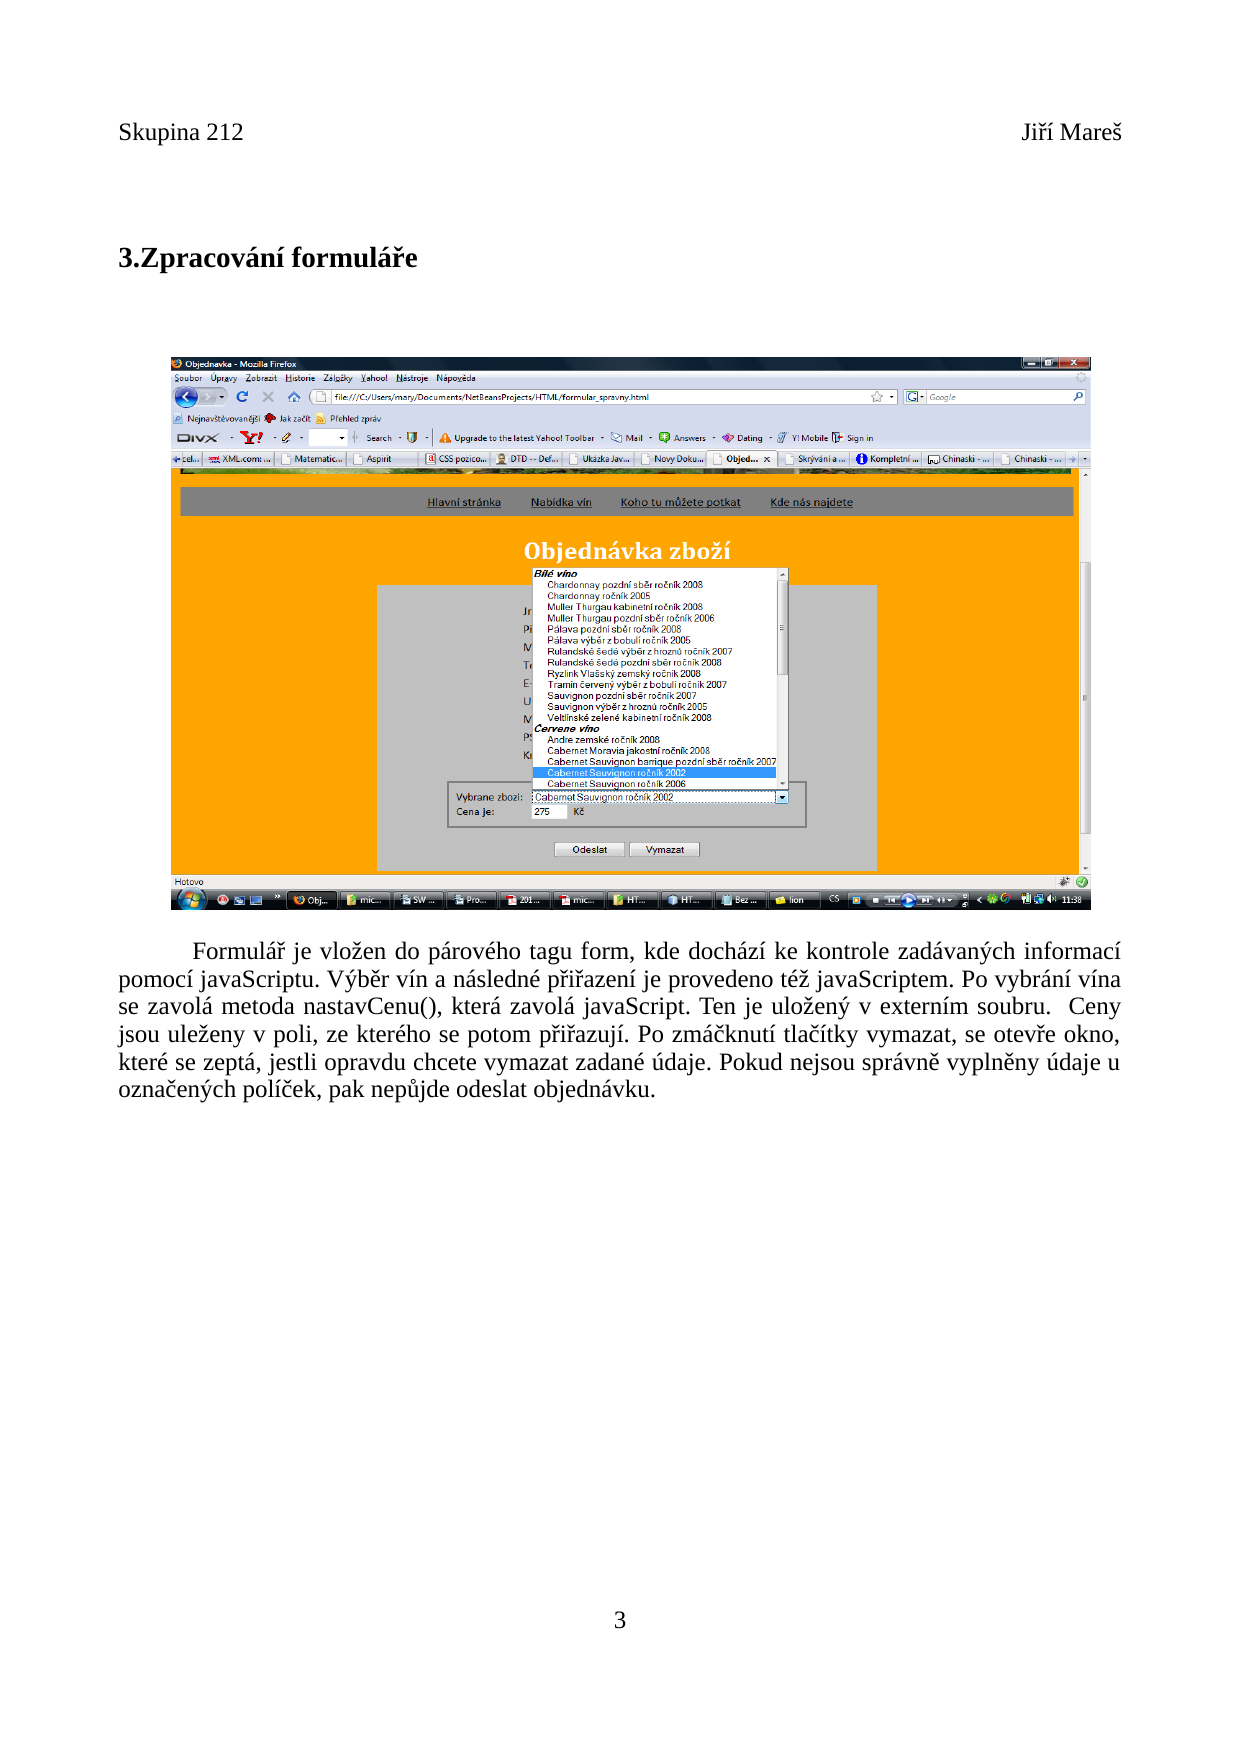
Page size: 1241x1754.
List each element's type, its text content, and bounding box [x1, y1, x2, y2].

list Zpracování formuláře [118, 242, 1122, 274]
text Formulář je vložen do párového tagu form, kde dochází ke kontrole zadávaných informací pomocí javaScriptu. Výběr vín a následné přiřazení je provedeno též javaScriptem. Po vybrání vína se zavolá metoda nastavCenu(), která zavolá javaScript. Ten je uložený v externím soubru. Ceny jsou uleženy v poli, ze kterého se potom přiřazují. Po zmáčknutí tlačítky vymazat, se otevře okno, které se zeptá, jestli opravdu chcete vymazat zadané údaje. Pokud nejsou správně vyplněny údaje u označených políček, pak nepůjde odeslat objednávku. [118, 937, 1122, 1103]
picture [171, 357, 1091, 910]
